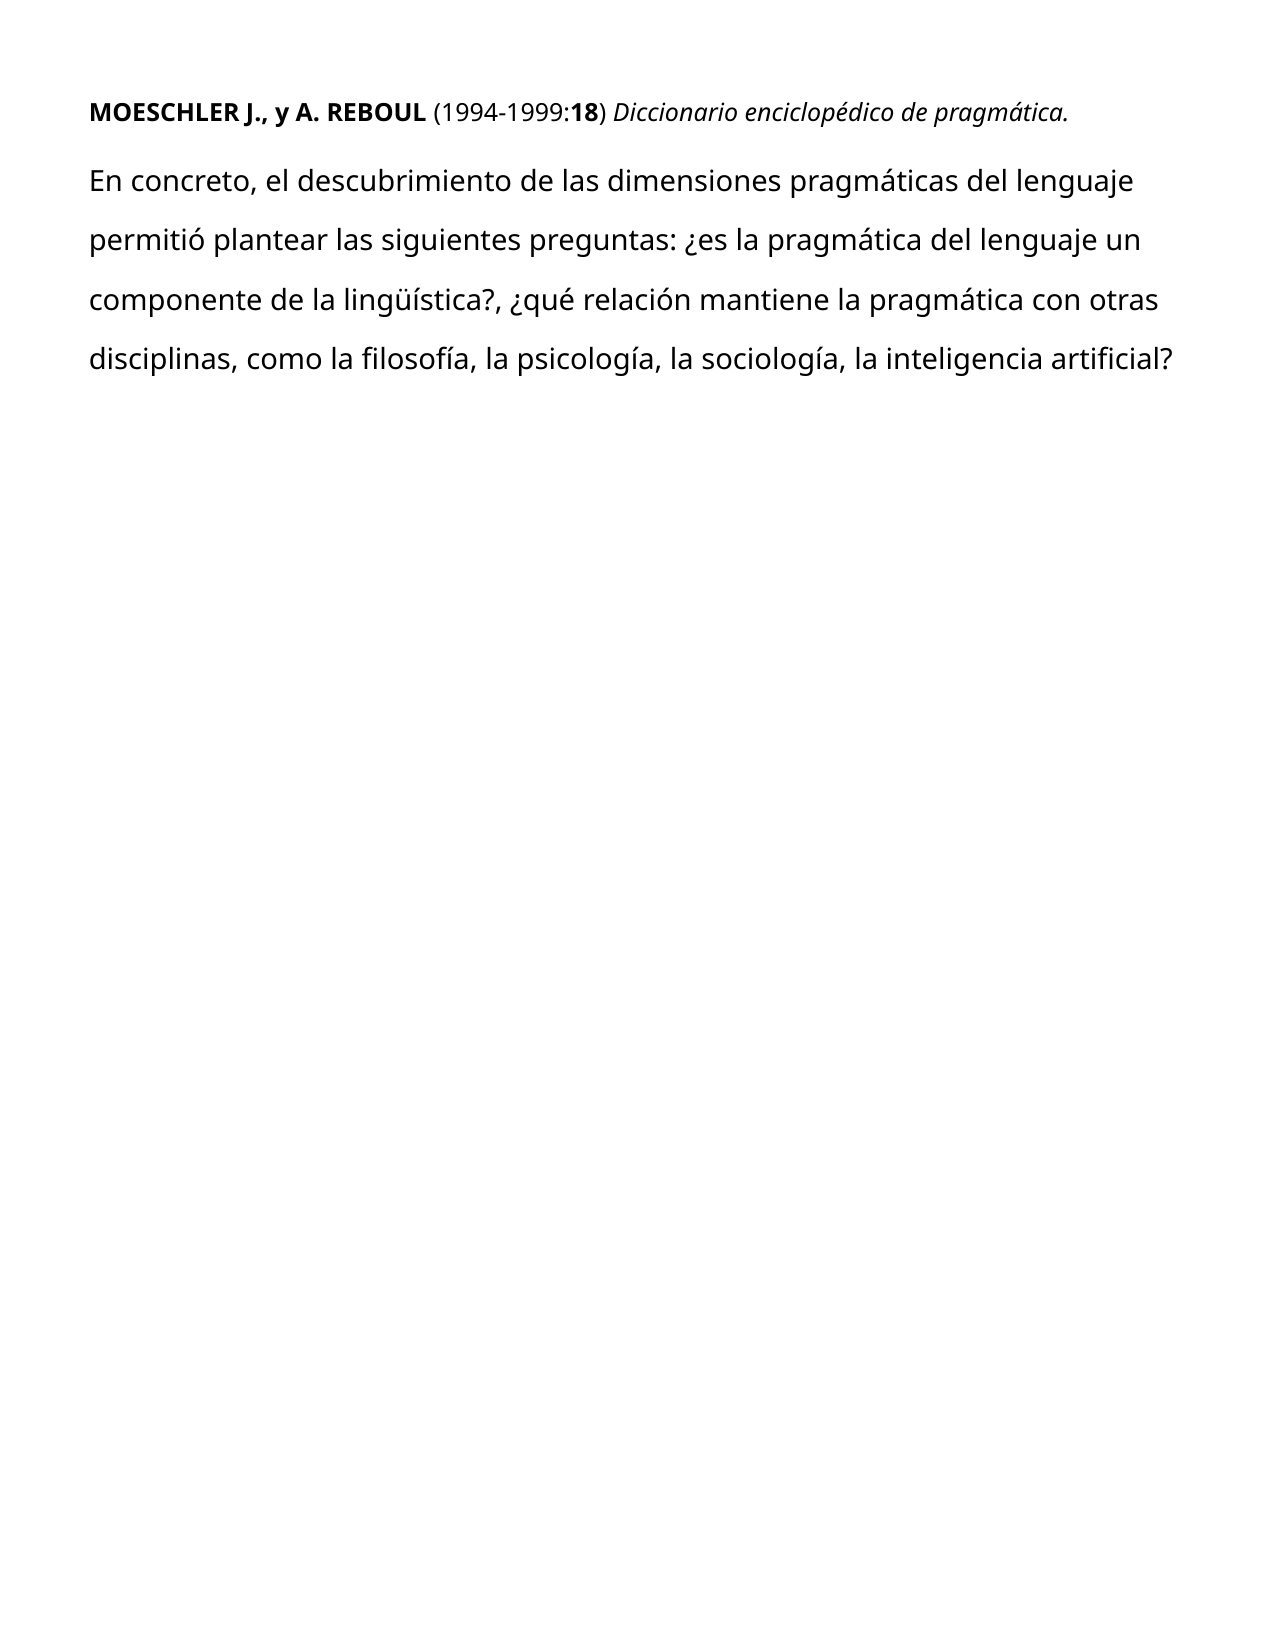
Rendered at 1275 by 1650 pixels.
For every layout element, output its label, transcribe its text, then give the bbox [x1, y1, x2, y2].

text En concreto, el descubrimiento de las dimensiones pragmáticas del lenguaje permitió plantear las siguientes preguntas: ¿es la pragmática del lenguaje un componente de la lingüística?, ¿qué relación mantiene la pragmática con otras disciplinas, como la filosofía, la psicología, la sociología, la inteligencia artificial? [88, 160, 1186, 378]
text MOESCHLER J., y A. REBOUL (1994-1999:18) Diccionario enciclopédico de pragmática. [88, 94, 1186, 128]
